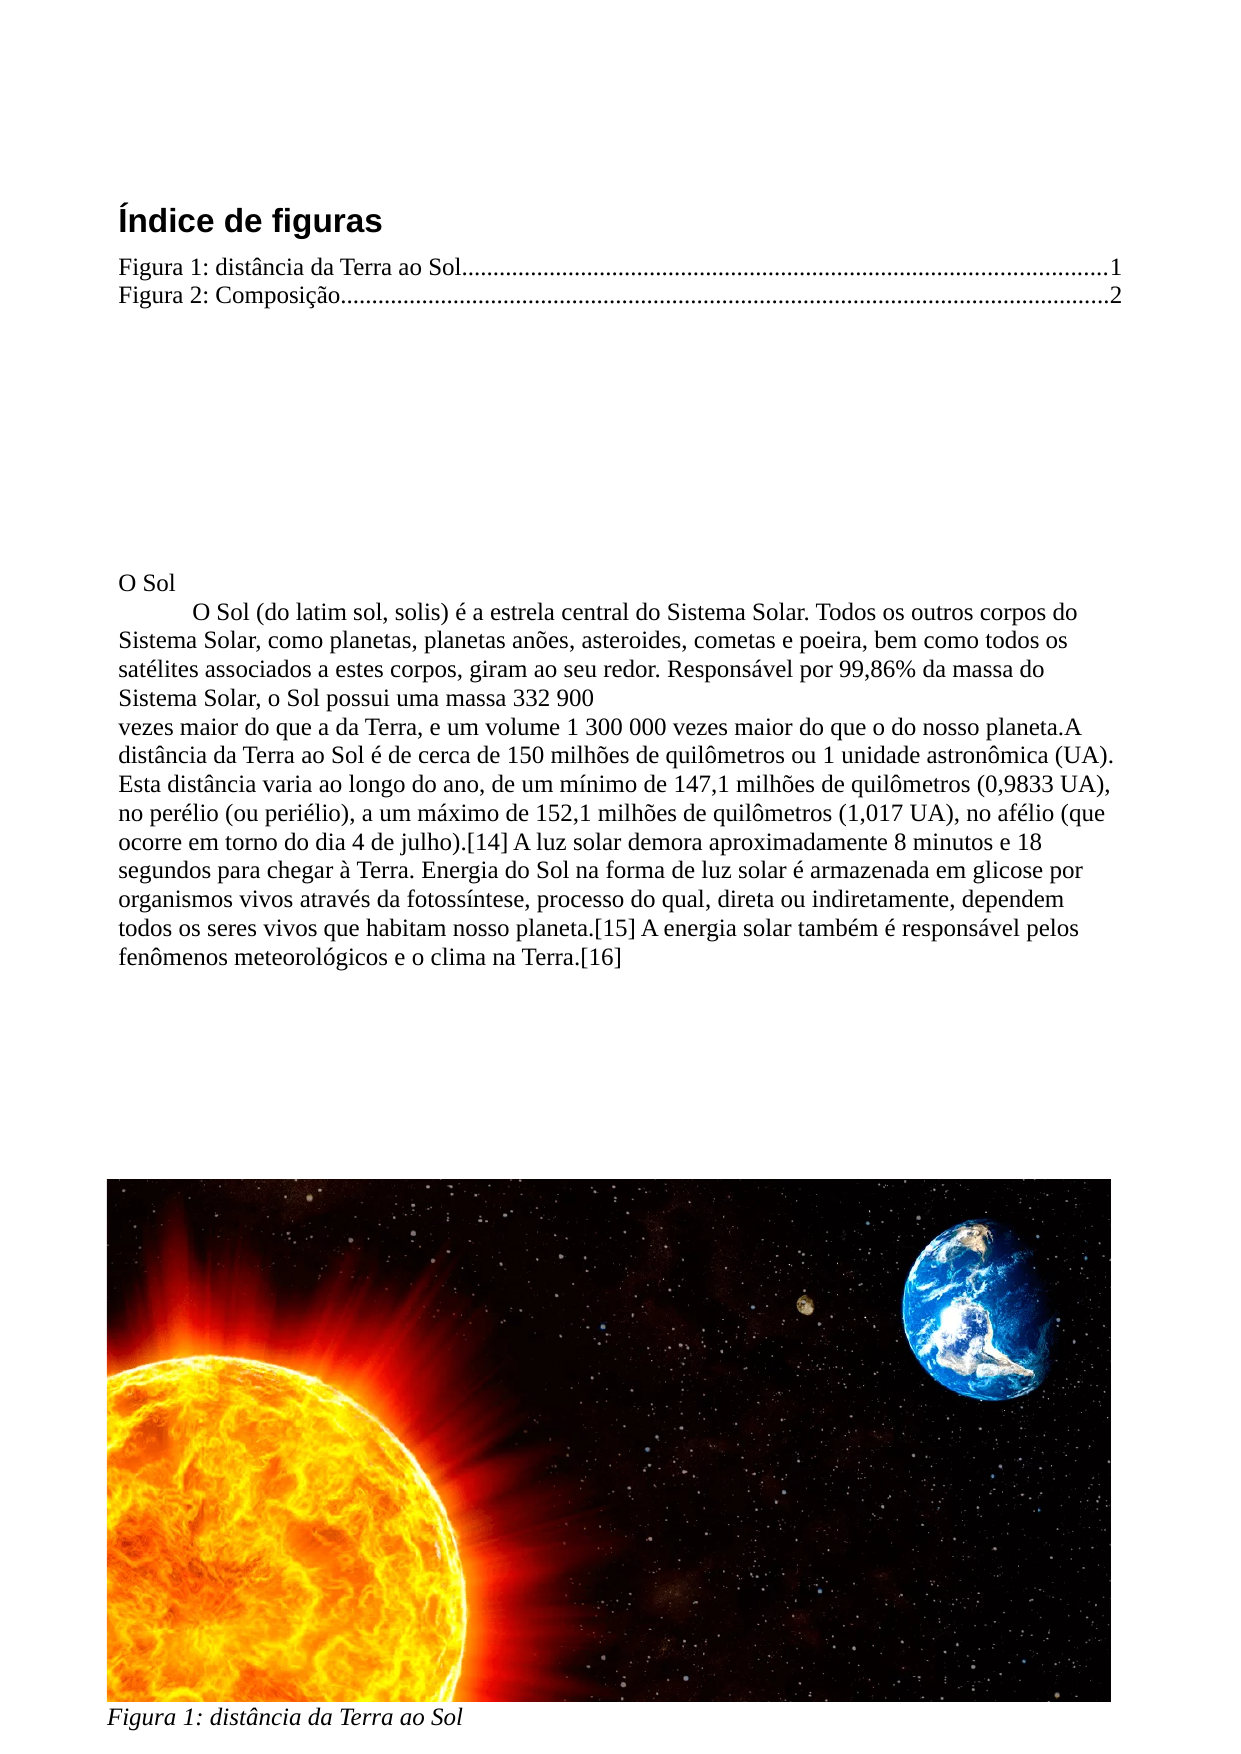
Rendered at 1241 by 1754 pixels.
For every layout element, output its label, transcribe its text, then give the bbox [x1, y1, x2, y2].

text Figura 1: distância da Terra ao Sol [107, 1702, 1111, 1731]
subtitle Índice de figuras [118, 201, 1122, 239]
text Figura 2: Composição 2 [118, 280, 1122, 309]
text Figura 1: distância da Terra ao Sol 1 [118, 252, 1122, 280]
picture [106, 1179, 1111, 1702]
text O Sol (do latim sol, solis) é a estrela central do Sistema Solar. Todos os outros corpos do Sistema Solar, como planetas, planetas anões, asteroides, cometas e poeira, bem como todos os satélites associados a estes corpos, giram ao seu redor. Responsável por 99,86% da massa do Sistema Solar, o Sol possui uma massa 332 900 [118, 597, 1122, 712]
text O Sol [118, 568, 1122, 597]
text vezes maior do que a da Terra, e um volume 1 300 000 vezes maior do que o do nosso planeta.A distância da Terra ao Sol é de cerca de 150 milhões de quilômetros ou 1 unidade astronômica (UA). Esta distância varia ao longo do ano, de um mínimo de 147,1 milhões de quilômetros (0,9833 UA), no perélio (ou periélio), a um máximo de 152,1 milhões de quilômetros (1,017 UA), no afélio (que ocorre em torno do dia 4 de julho).[14] A luz solar demora aproximadamente 8 minutos e 18 segundos para chegar à Terra. Energia do Sol na forma de luz solar é armazenada em glicose por organismos vivos através da fotossíntese, processo do qual, direta ou indiretamente, dependem todos os seres vivos que habitam nosso planeta.[15] A energia solar também é responsável pelos fenômenos meteorológicos e o clima na Terra.[16] [118, 712, 1122, 970]
